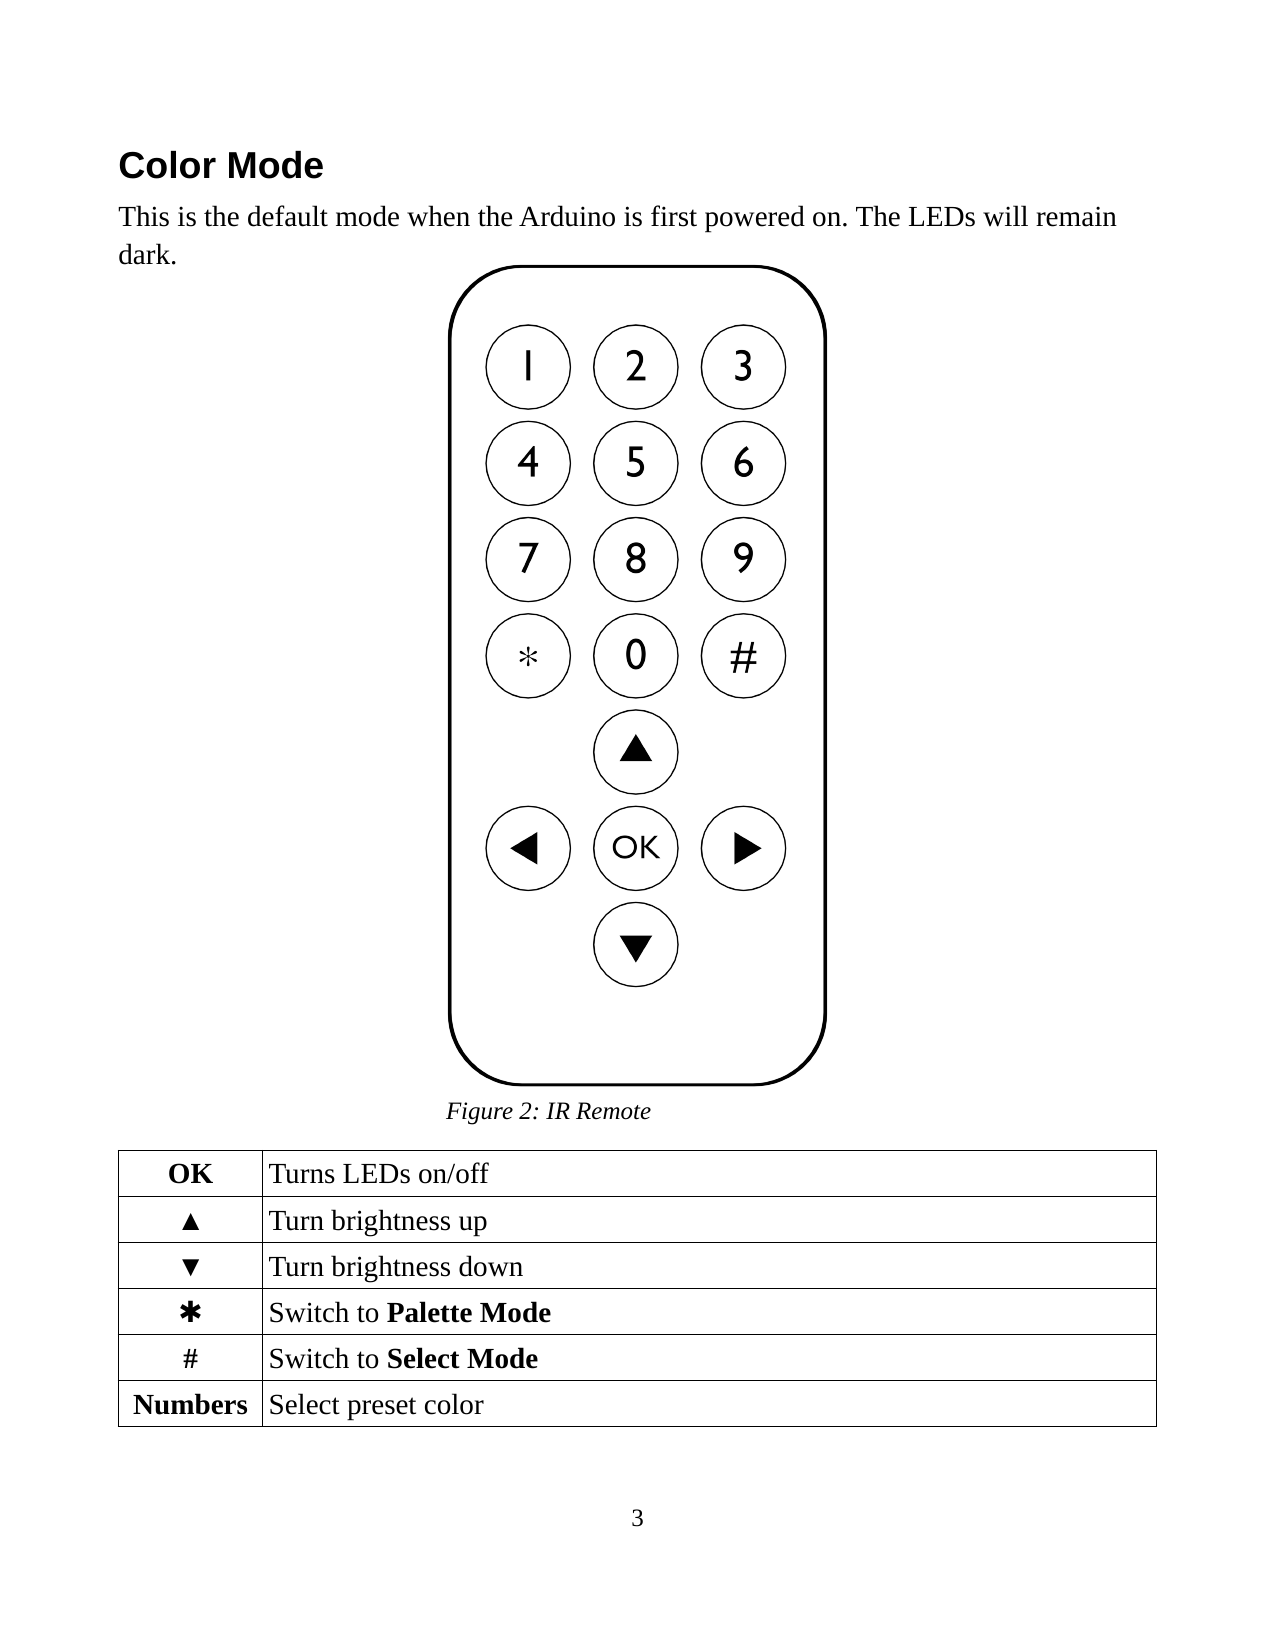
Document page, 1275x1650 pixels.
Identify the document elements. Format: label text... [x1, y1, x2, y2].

table_cell ▼ [119, 1243, 262, 1288]
table_cell ▲ [119, 1197, 262, 1242]
table_cell Turn brightness down [263, 1243, 1156, 1288]
picture [445, 256, 830, 1097]
table_header OK [119, 1151, 262, 1196]
table_header Turns LEDs on/off [263, 1151, 1156, 1196]
table_cell Switch to Select Mode [263, 1335, 1156, 1380]
table_cell Numbers [119, 1381, 262, 1426]
table_cell Select preset color [263, 1381, 1156, 1426]
text Figure 2: IR Remote [446, 1097, 829, 1125]
table_cell ✱ [119, 1289, 262, 1334]
subtitle Color Mode [118, 143, 1157, 186]
text This is the default mode when the Arduino is first powered on. The LEDs will remain dark. [118, 199, 1157, 271]
table_cell Turn brightness up [263, 1197, 1156, 1242]
table_cell Switch to Palette Mode [263, 1289, 1156, 1334]
table_cell # [119, 1335, 262, 1380]
